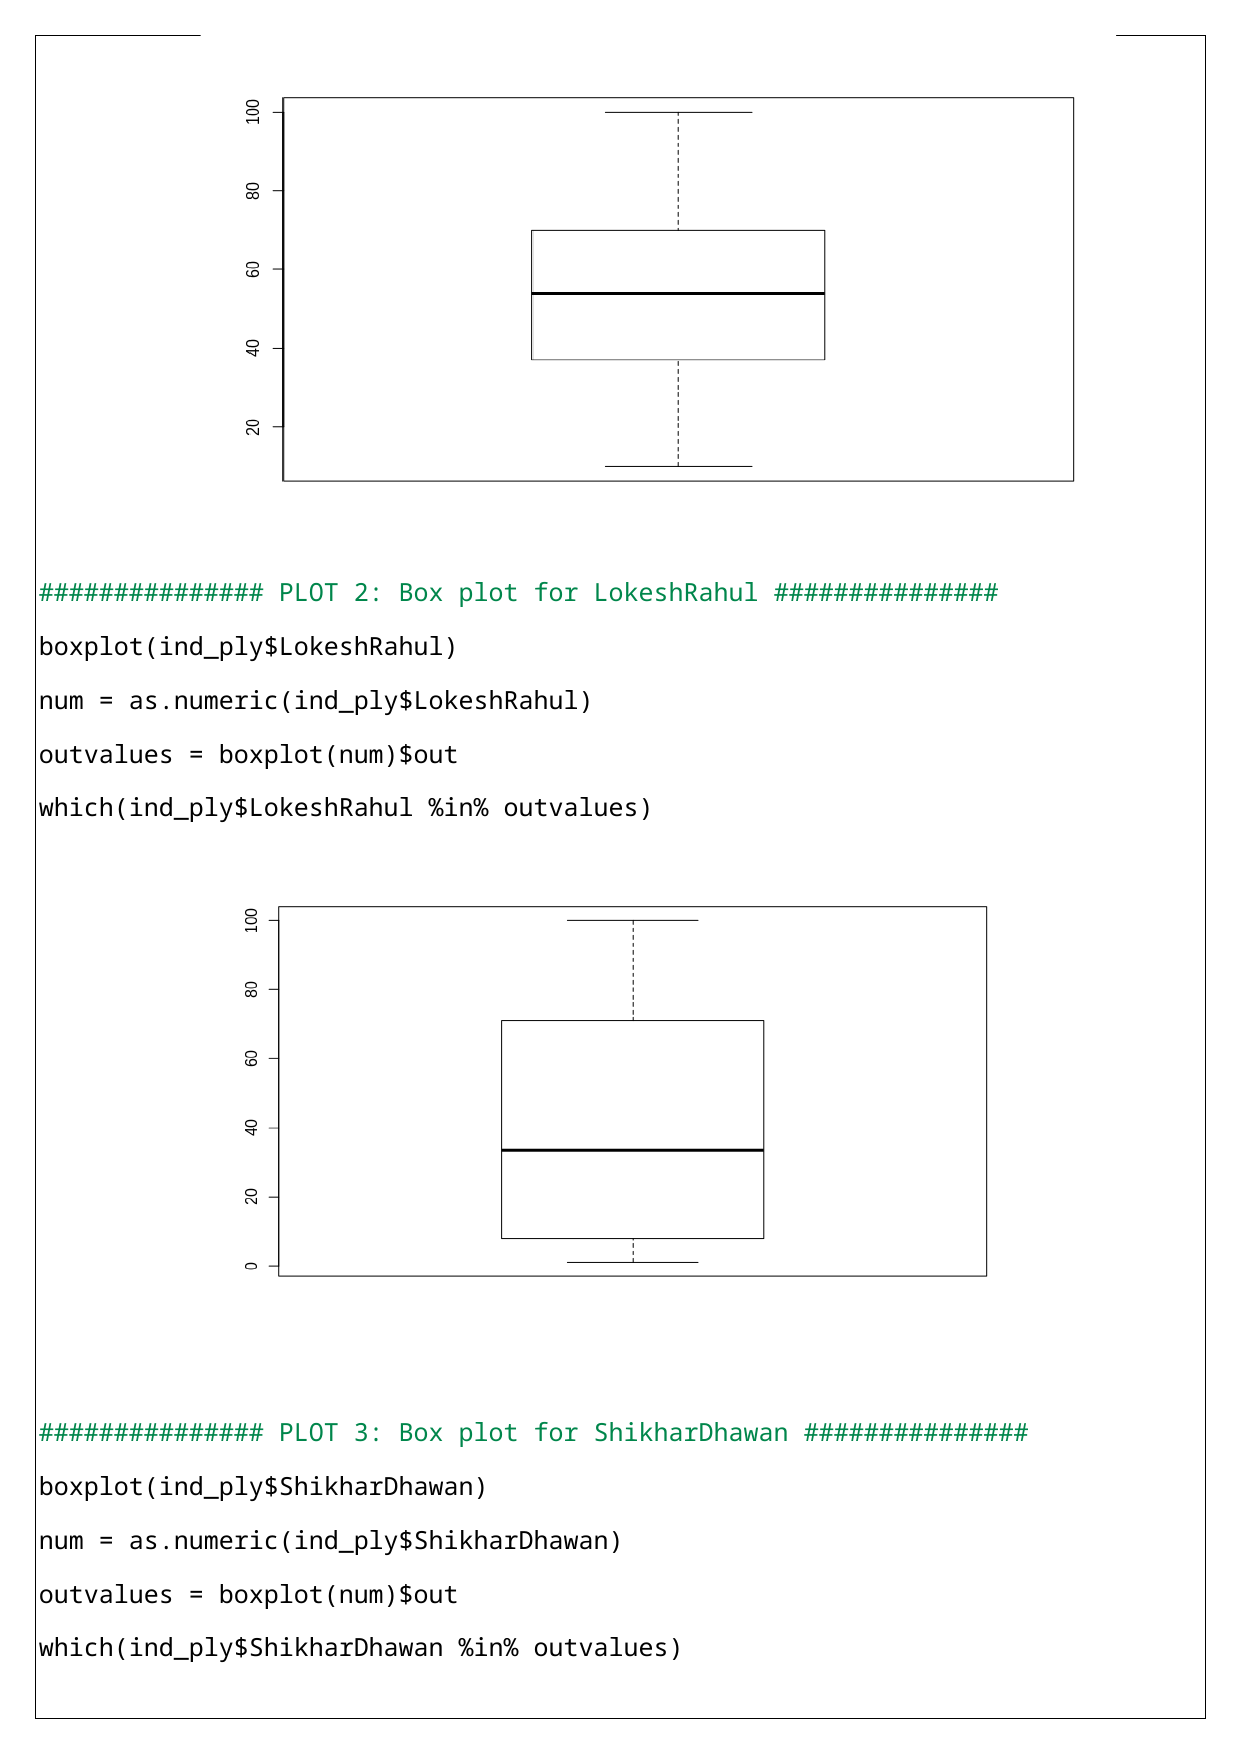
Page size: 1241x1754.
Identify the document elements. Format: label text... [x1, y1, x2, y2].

text outvalues = boxplot(num)$out [38, 736, 1202, 770]
text boxplot(ind_ply$LokeshRahul) [38, 629, 1202, 663]
text num = as.numeric(ind_ply$LokeshRahul) [38, 682, 1202, 717]
text ############### PLOT 2: Box plot for LokeshRahul ############### [38, 514, 1202, 609]
text which(ind_ply$ShikharDhawan %in% outvalues) [38, 1630, 1202, 1664]
text num = as.numeric(ind_ply$ShikharDhawan) [38, 1522, 1202, 1557]
picture [203, 833, 1025, 1367]
text which(ind_ply$LokeshRahul %in% outvalues) [38, 790, 1202, 824]
picture [200, 21, 1117, 575]
text boxplot(ind_ply$ShikharDhawan) [38, 1469, 1202, 1503]
text ############### PLOT 3: Box plot for ShikharDhawan ############### [38, 1415, 1202, 1449]
text outvalues = boxplot(num)$out [38, 1576, 1202, 1610]
